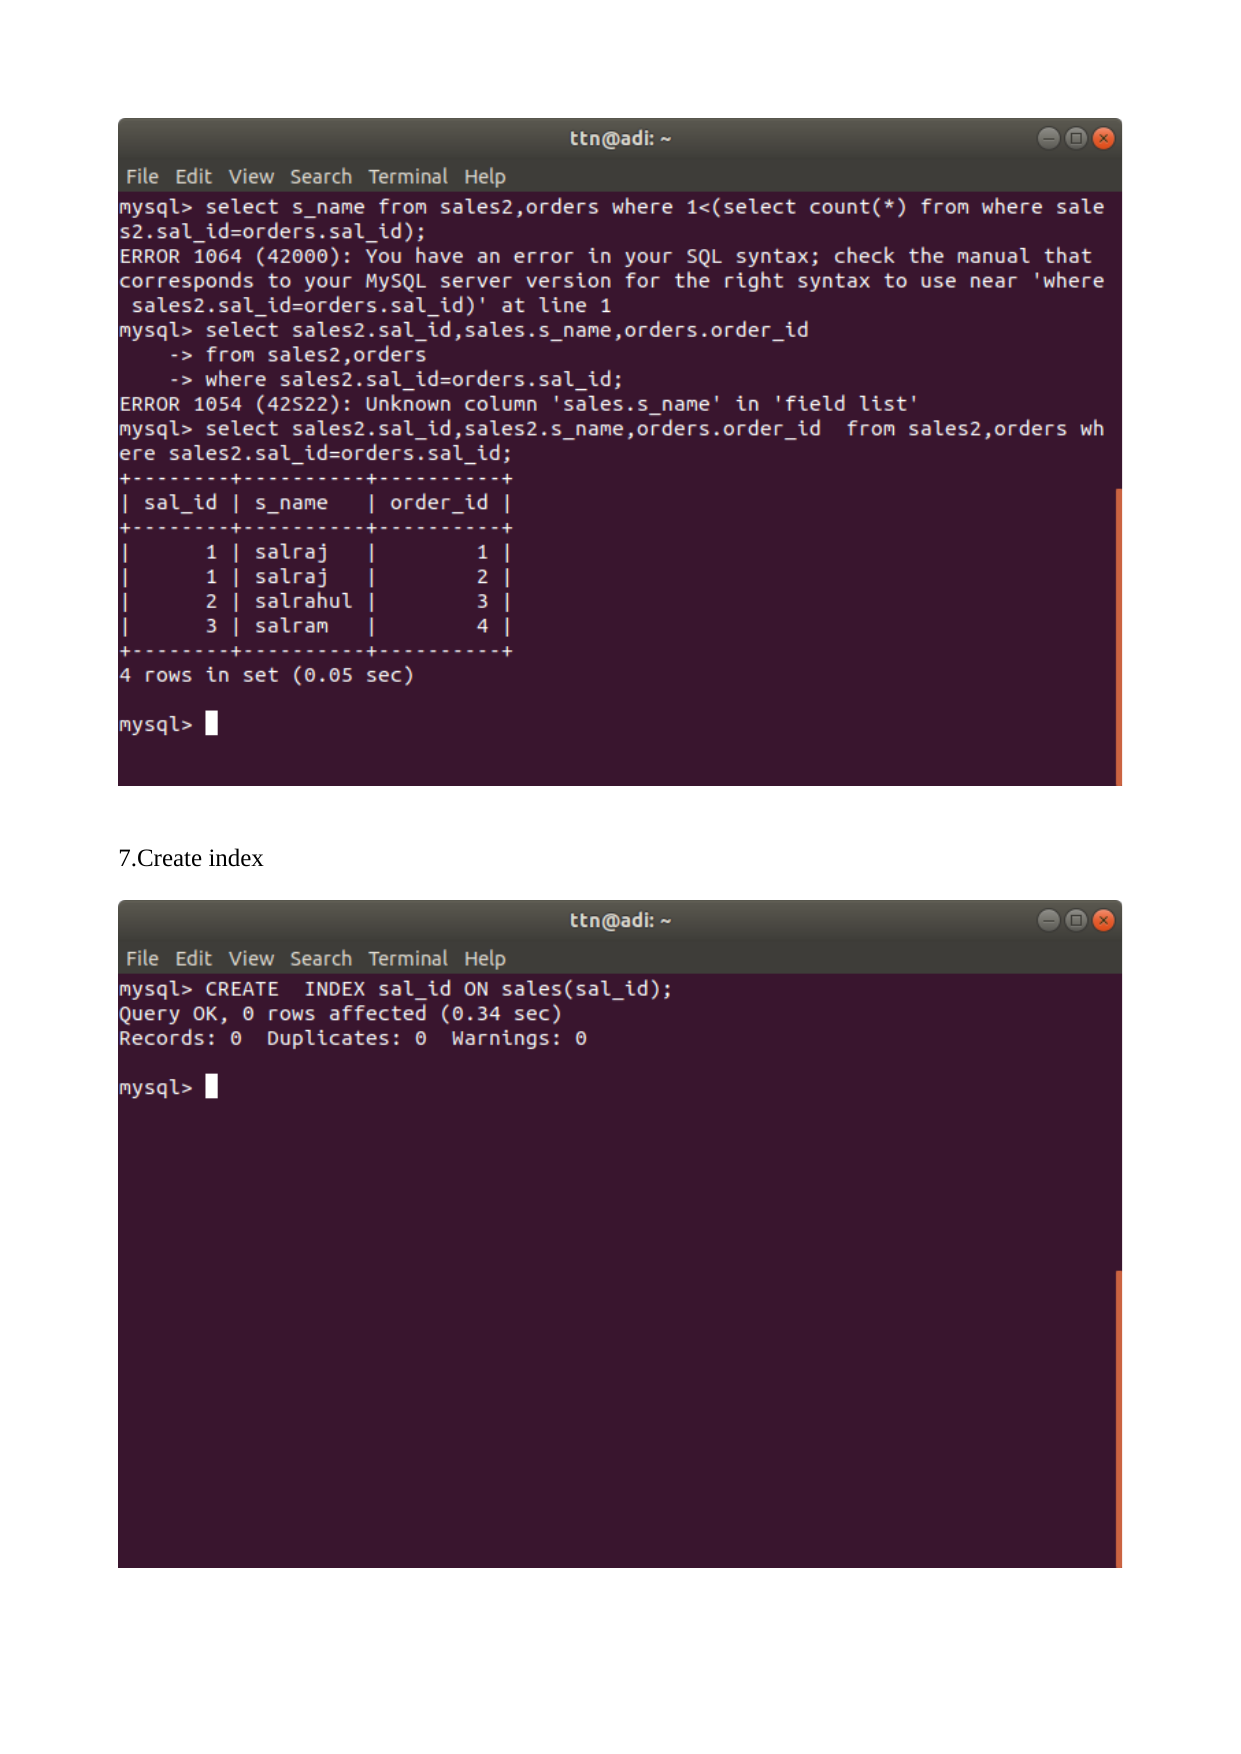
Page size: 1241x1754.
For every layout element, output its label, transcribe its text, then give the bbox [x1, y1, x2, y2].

text 7.Create index [118, 843, 1122, 872]
picture [118, 118, 1123, 786]
picture [118, 900, 1123, 1568]
